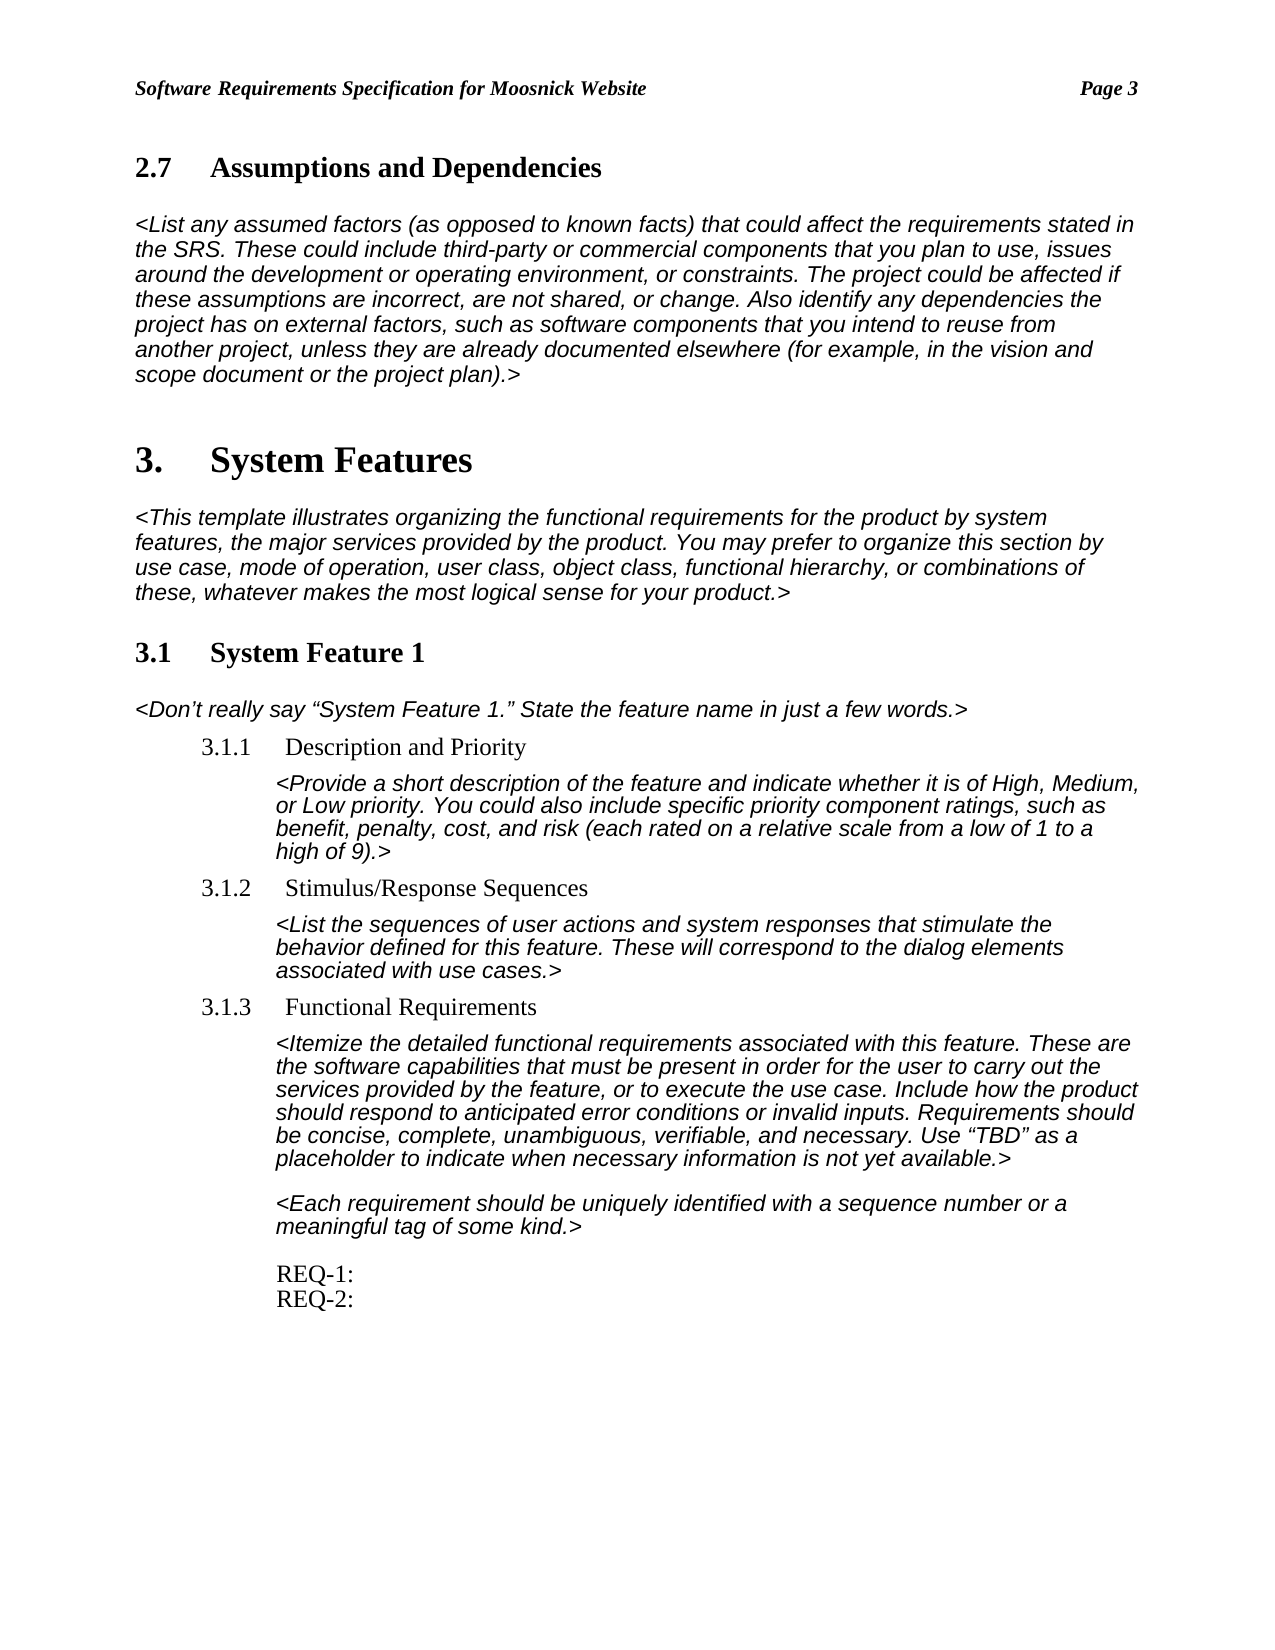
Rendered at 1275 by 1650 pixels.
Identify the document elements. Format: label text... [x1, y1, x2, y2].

text <Itemize the detailed functional requirements associated with this feature. These are the software capabilities that must be present in order for the user to carry out the services provided by the feature, or to execute the use case. Include how the product should respond to anticipated error conditions or invalid inputs. Requirements should be concise, complete, unambiguous, verifiable, and necessary. Use “TBD” as a placeholder to indicate when necessary information is not yet available.> [276, 1033, 1140, 1171]
text <List the sequences of user actions and system responses that stimulate the behavior defined for this feature. These will correspond to the dialog elements associated with use cases.> [276, 914, 1140, 983]
text REQ-1: [276, 1262, 1140, 1287]
text <This template illustrates organizing the functional requirements for the product by system features, the major services provided by the product. You may prefer to organize this section by use case, mode of operation, user class, object class, functional hierarchy, or combinations of these, whatever makes the most logical sense for your product.> [135, 506, 1140, 606]
text REQ-2: [276, 1287, 1140, 1312]
text <Provide a short description of the feature and indicate whether it is of High, Medium, or Low priority. You could also include specific priority component ratings, such as benefit, penalty, cost, and risk (each rated on a relative scale from a low of 1 to a high of 9).> [276, 773, 1140, 864]
text <Don’t really say “System Feature 1.” State the feature name in just a few words.> [135, 698, 1140, 723]
text 3.1.3 Functional Requirements [201, 996, 1140, 1021]
subtitle System Features [135, 438, 1140, 481]
text <List any assumed factors (as opposed to known facts) that could affect the requirements stated in the SRS. These could include third-party or commercial components that you plan to use, issues around the development or operating environment, or constraints. The project could be affected if these assumptions are incorrect, are not shared, or change. Also identify any dependencies the project has on external factors, such as software components that you intend to reuse from another project, unless they are already documented elsewhere (for example, in the vision and scope document or the project plan).> [135, 213, 1140, 388]
subtitle System Feature 1 [135, 635, 1140, 668]
text 3.1.2 Stimulus/Response Sequences [201, 877, 1140, 902]
subtitle Assumptions and Dependencies [135, 150, 1140, 183]
text <Each requirement should be uniquely identified with a sequence number or a meaningful tag of some kind.> [276, 1193, 1140, 1239]
text 3.1.1 Description and Priority [201, 735, 1140, 760]
